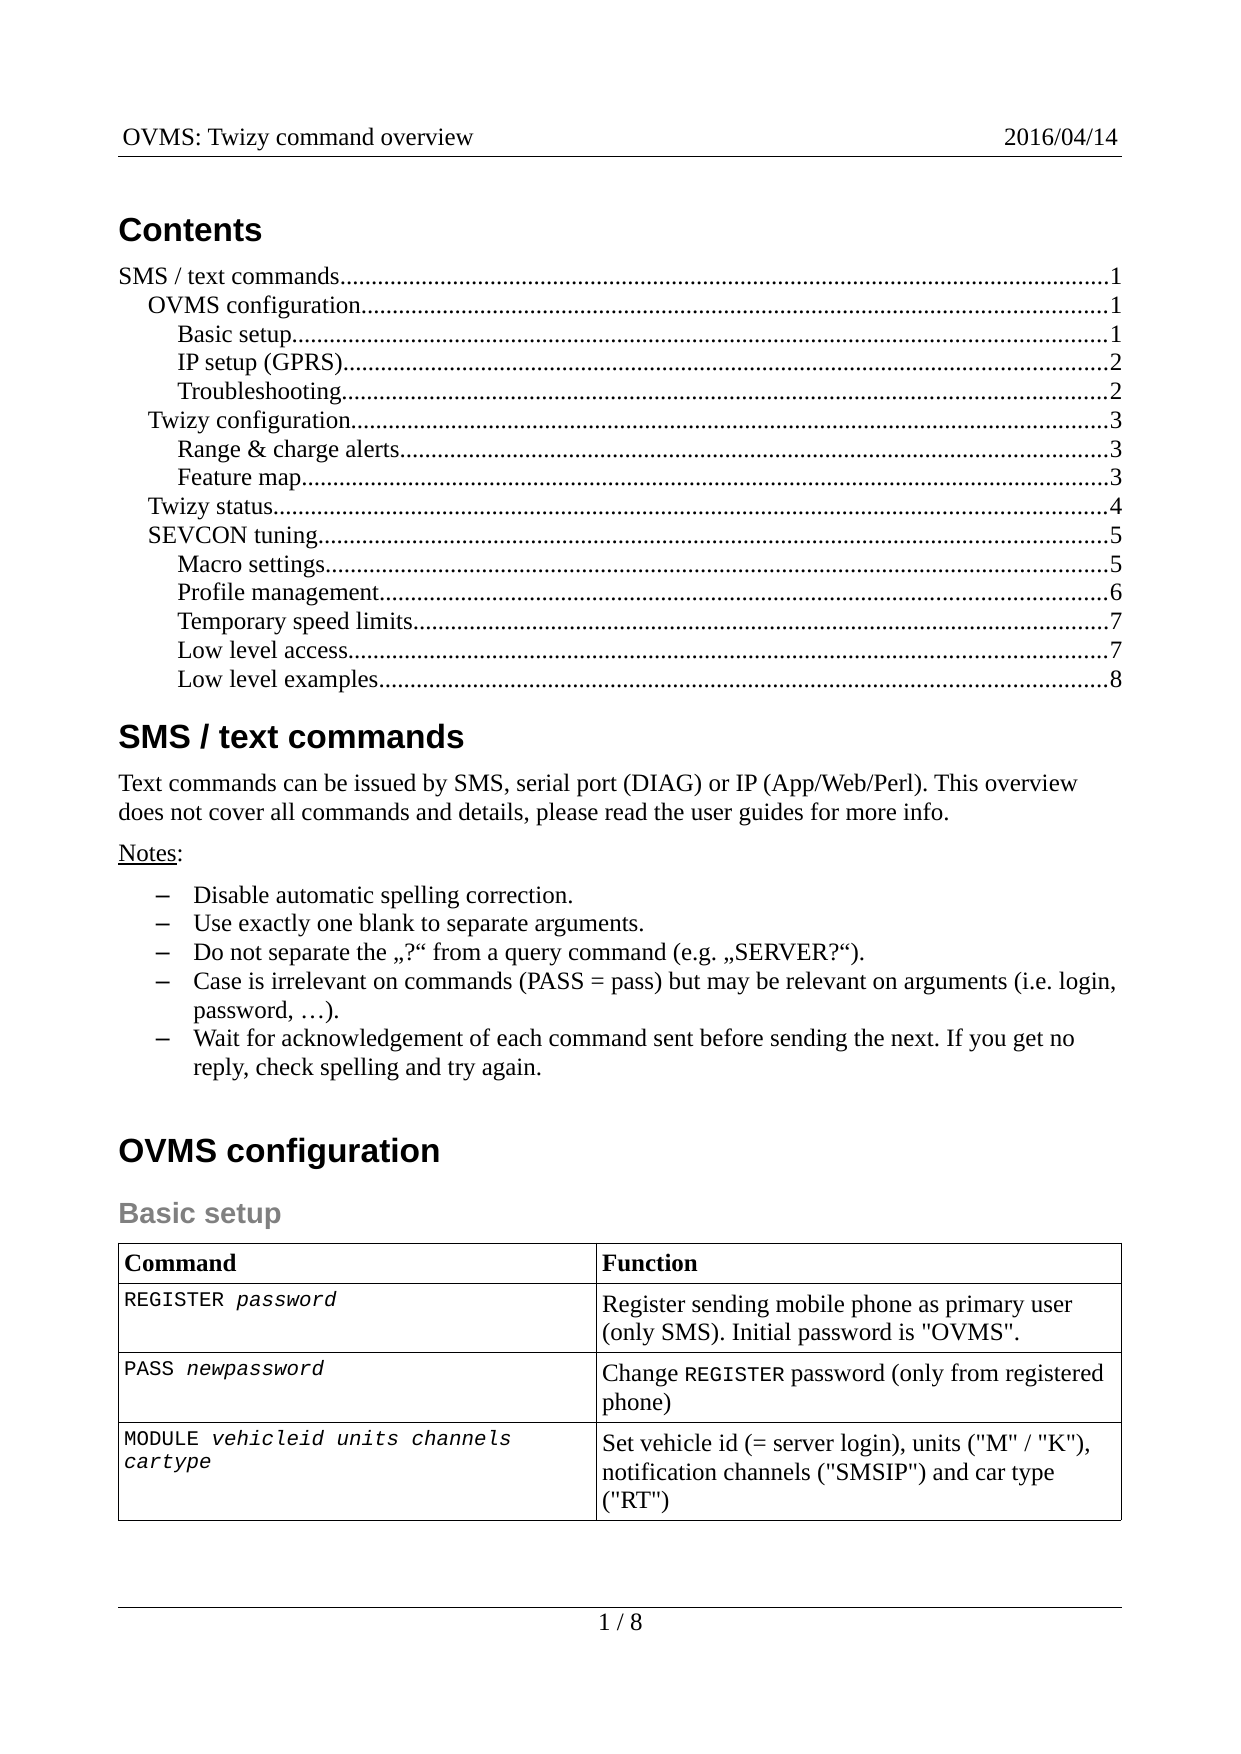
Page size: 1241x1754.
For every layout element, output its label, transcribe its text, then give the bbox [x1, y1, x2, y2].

text Text commands can be issued by SMS, serial port (DIAG) or IP (App/Web/Perl). This overview does not cover all commands and details, please read the user guides for more info. [118, 768, 1122, 826]
text Feature map 3 [177, 462, 1122, 491]
table_cell MODULE vehicleid units channels cartype [119, 1423, 596, 1520]
subtitle Contents [118, 210, 1122, 249]
table_cell PASS newpassword [119, 1353, 596, 1422]
text Basic setup 1 [177, 319, 1122, 347]
list Use exactly one blank to separate arguments. [156, 908, 1122, 937]
list Wait for acknowledgement of each command sent before sending the next. If you get no reply, check spelling and try again. [156, 1023, 1122, 1081]
text SEVCON tuning 5 [148, 520, 1122, 549]
subtitle Basic setup [118, 1196, 1122, 1230]
text Twizy configuration 3 [148, 405, 1122, 434]
text Low level access 7 [177, 635, 1122, 664]
subtitle OVMS configuration [118, 1131, 1122, 1169]
text Range & charge alerts 3 [177, 434, 1122, 462]
table_header Function [597, 1244, 1121, 1283]
text IP setup (GPRS) 2 [177, 347, 1122, 376]
text Profile management 6 [177, 577, 1122, 606]
table_cell Set vehicle id (= server login), units ("M" / "K"), notification channels ("SMSIP") and car type ("RT") [597, 1423, 1121, 1520]
text Temporary speed limits 7 [177, 606, 1122, 635]
table_cell REGISTER password [119, 1284, 596, 1352]
subtitle SMS / text commands [118, 717, 1122, 756]
text Macro settings 5 [177, 549, 1122, 577]
table_cell Register sending mobile phone as primary user (only SMS). Initial password is "OVMS". [597, 1284, 1121, 1352]
text OVMS configuration 1 [148, 290, 1122, 319]
text Low level examples 8 [177, 664, 1122, 692]
table_cell Change REGISTER password (only from registered phone) [597, 1353, 1121, 1422]
text Twizy status 4 [148, 491, 1122, 520]
list Disable automatic spelling correction. [156, 880, 1122, 908]
list Do not separate the „?“ from a query command (e.g. „SERVER?“). [156, 937, 1122, 966]
list Case is irrelevant on commands (PASS = pass) but may be relevant on arguments (i.e. login, password, …). [156, 966, 1122, 1023]
text Notes: [118, 838, 1122, 867]
text Troubleshooting 2 [177, 376, 1122, 405]
table_header Command [119, 1244, 596, 1283]
text SMS / text commands 1 [118, 261, 1122, 290]
